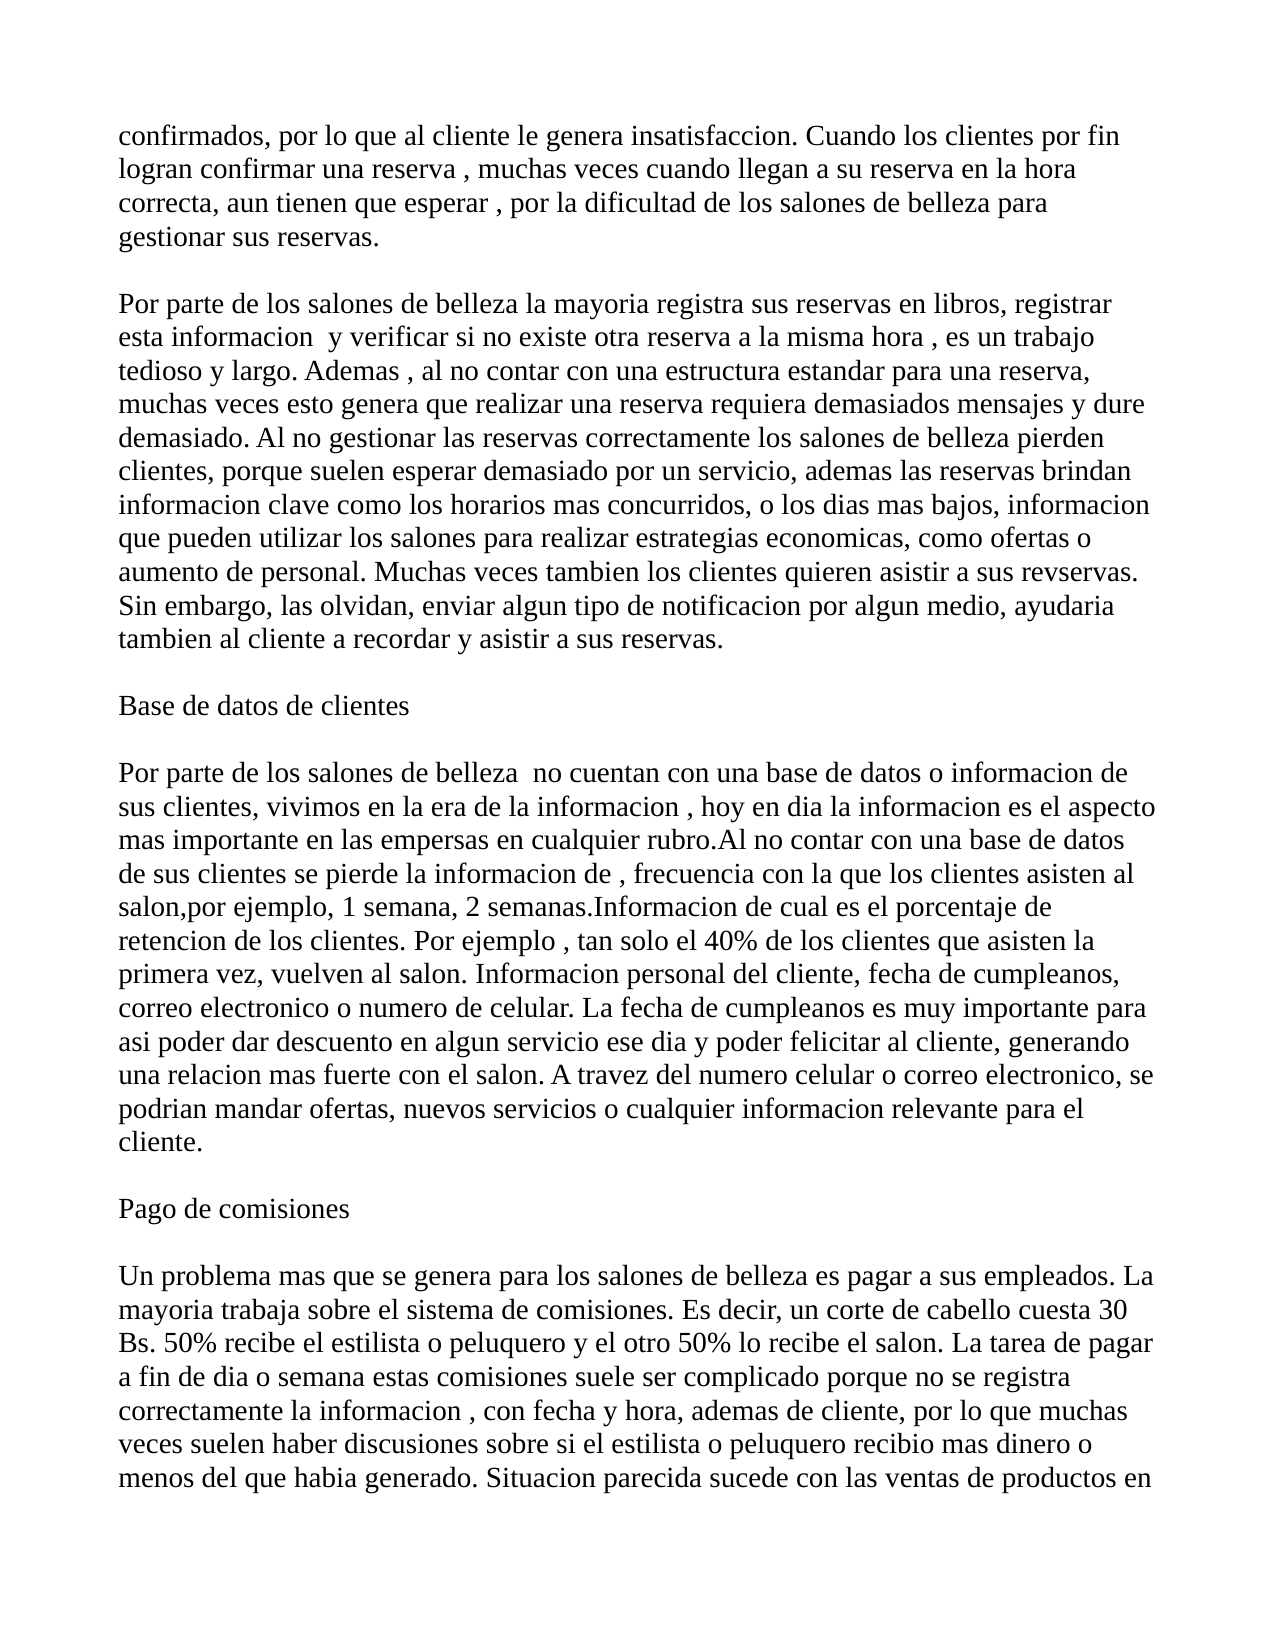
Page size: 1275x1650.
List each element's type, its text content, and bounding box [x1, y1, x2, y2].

text Un problema mas que se genera para los salones de belleza es pagar a sus empleados. La mayoria trabaja sobre el sistema de comisiones. Es decir, un corte de cabello cuesta 30 Bs. 50% recibe el estilista o peluquero y el otro 50% lo recibe el salon. La tarea de pagar a fin de dia o semana estas comisiones suele ser complicado porque no se registra correctamente la informacion , con fecha y hora, ademas de cliente, por lo que muchas veces suelen haber discusiones sobre si el estilista o peluquero recibio mas dinero o menos del que habia generado. Situacion parecida sucede con las ventas de productos en [118, 1258, 1157, 1493]
text Por parte de los salones de belleza la mayoria registra sus reservas en libros, registrar esta informacion y verificar si no existe otra reserva a la misma hora , es un trabajo tedioso y largo. Ademas , al no contar con una estructura estandar para una reserva, muchas veces esto genera que realizar una reserva requiera demasiados mensajes y dure demasiado. Al no gestionar las reservas correctamente los salones de belleza pierden clientes, porque suelen esperar demasiado por un servicio, ademas las reservas brindan informacion clave como los horarios mas concurridos, o los dias mas bajos, informacion que pueden utilizar los salones para realizar estrategias economicas, como ofertas o aumento de personal. Muchas veces tambien los clientes quieren asistir a sus revservas. Sin embargo, las olvidan, enviar algun tipo de notificacion por algun medio, ayudaria tambien al cliente a recordar y asistir a sus reservas. [118, 286, 1157, 655]
text Base de datos de clientes [118, 688, 1157, 722]
text Pago de comisiones [118, 1191, 1157, 1225]
text Por parte de los salones de belleza no cuentan con una base de datos o informacion de sus clientes, vivimos en la era de la informacion , hoy en dia la informacion es el aspecto mas importante en las empersas en cualquier rubro.Al no contar con una base de datos de sus clientes se pierde la informacion de , frecuencia con la que los clientes asisten al salon,por ejemplo, 1 semana, 2 semanas.Informacion de cual es el porcentaje de retencion de los clientes. Por ejemplo , tan solo el 40% de los clientes que asisten la primera vez, vuelven al salon. Informacion personal del cliente, fecha de cumpleanos, correo electronico o numero de celular. La fecha de cumpleanos es muy importante para asi poder dar descuento en algun servicio ese dia y poder felicitar al cliente, generando una relacion mas fuerte con el salon. A travez del numero celular o correo electronico, se podrian mandar ofertas, nuevos servicios o cualquier informacion relevante para el cliente. [118, 755, 1157, 1158]
text confirmados, por lo que al cliente le genera insatisfaccion. Cuando los clientes por fin logran confirmar una reserva , muchas veces cuando llegan a su reserva en la hora correcta, aun tienen que esperar , por la dificultad de los salones de belleza para gestionar sus reservas. [118, 118, 1157, 252]
